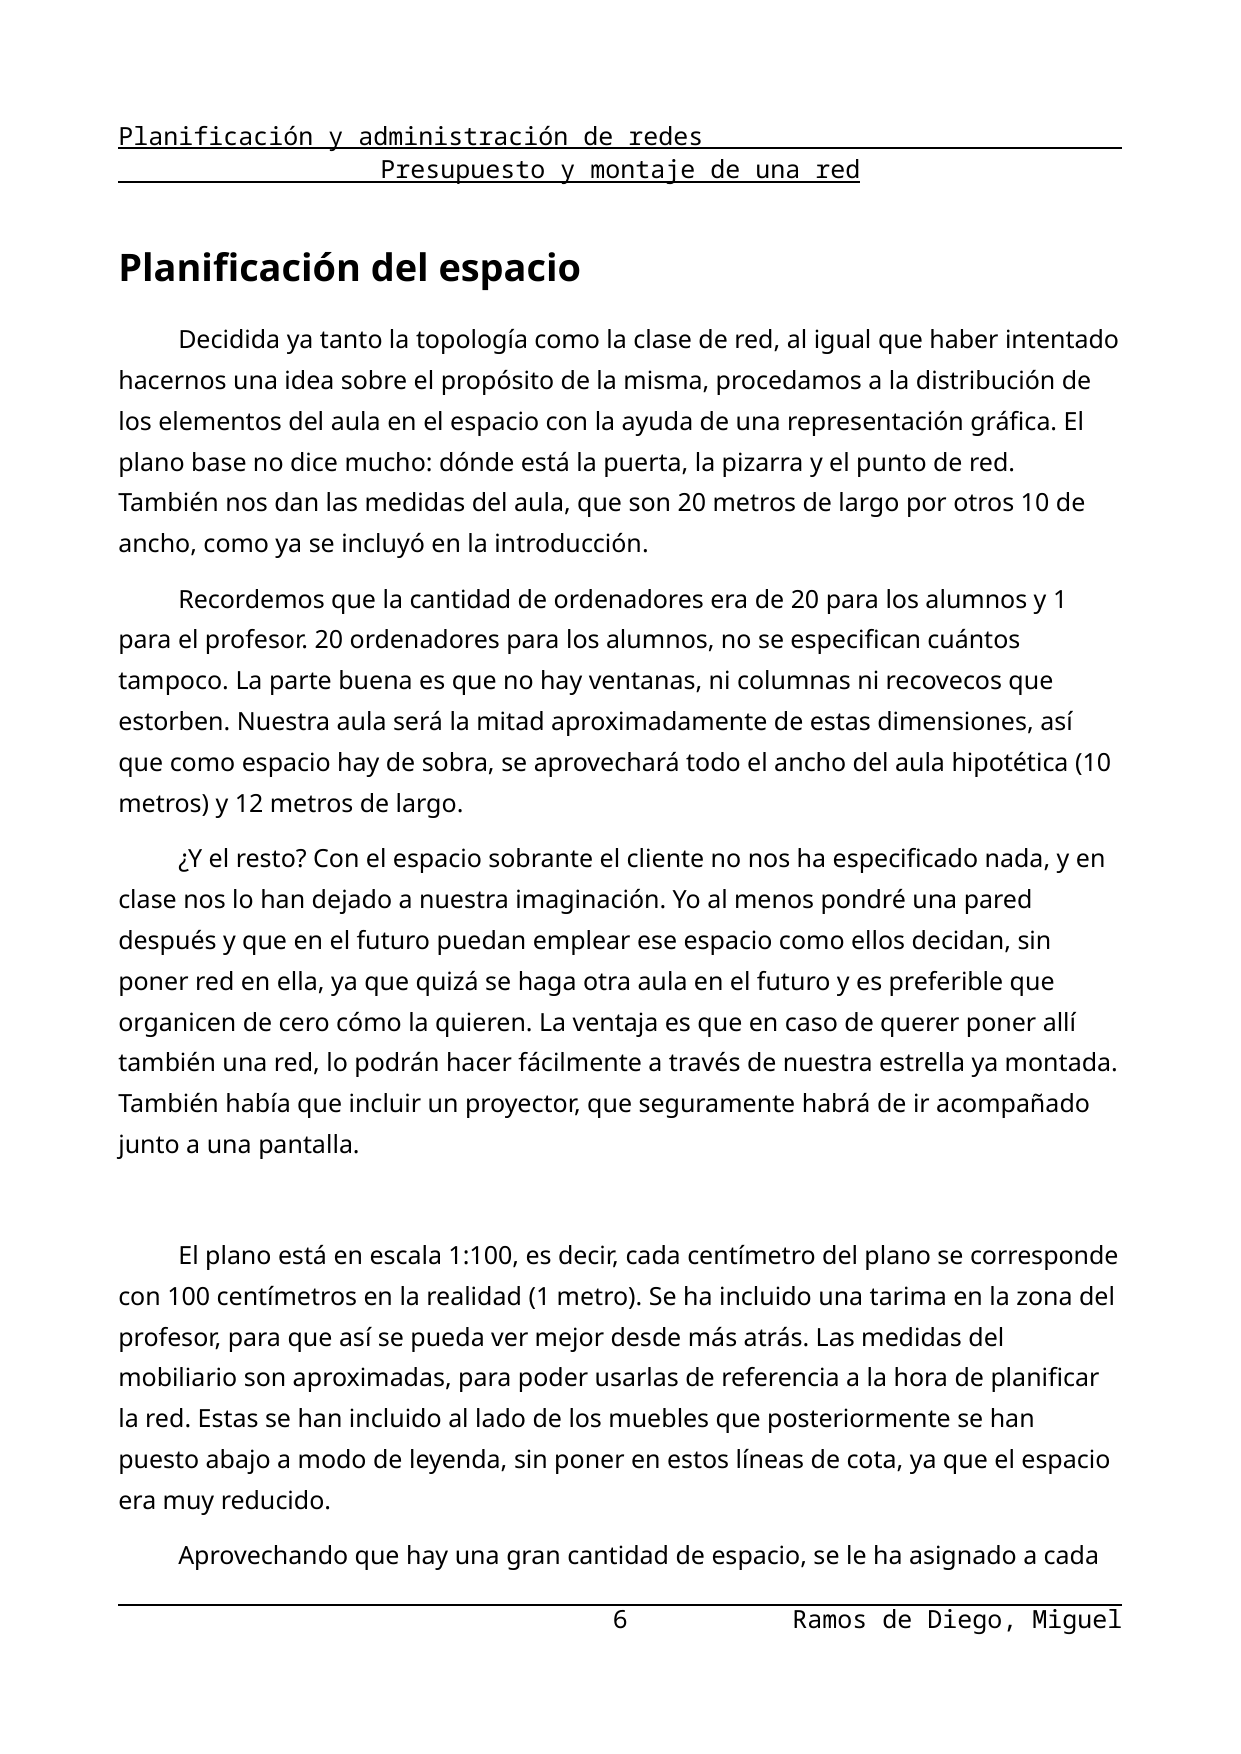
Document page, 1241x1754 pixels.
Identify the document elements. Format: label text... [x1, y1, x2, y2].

text Decidida ya tanto la topología como la clase de red, al igual que haber intentado hacernos una idea sobre el propósito de la misma, procedamos a la distribución de los elementos del aula en el espacio con la ayuda de una representación gráfica. El plano base no dice mucho: dónde está la puerta, la pizarra y el punto de red. También nos dan las medidas del aula, que son 20 metros de largo por otros 10 de ancho, como ya se incluyó en la introducción. [118, 322, 1122, 560]
text ¿Y el resto? Con el espacio sobrante el cliente no nos ha especificado nada, y en clase nos lo han dejado a nuestra imaginación. Yo al menos pondré una pared después y que en el futuro puedan emplear ese espacio como ellos decidan, sin poner red en ella, ya que quizá se haga otra aula en el futuro y es preferible que organicen de cero cómo la quieren. La ventaja es que en caso de querer poner allí también una red, lo podrán hacer fácilmente a través de nuestra estrella ya montada. También había que incluir un proyector, que seguramente habrá de ir acompañado junto a una pantalla. [118, 841, 1122, 1161]
text El plano está en escala 1:100, es decir, cada centímetro del plano se corresponde con 100 centímetros en la realidad (1 metro). Se ha incluido una tarima en la zona del profesor, para que así se pueda ver mejor desde más atrás. Las medidas del mobiliario son aproximadas, para poder usarlas de referencia a la hora de planificar la red. Estas se han incluido al lado de los muebles que posteriormente se han puesto abajo a modo de leyenda, sin poner en estos líneas de cota, ya que el espacio era muy reducido. [118, 1237, 1122, 1517]
text Recordemos que la cantidad de ordenadores era de 20 para los alumnos y 1 para el profesor. 20 ordenadores para los alumnos, no se especifican cuántos tampoco. La parte buena es que no hay ventanas, ni columnas ni recovecos que estorben. Nuestra aula será la mitad aproximadamente de estas dimensiones, así que como espacio hay de sobra, se aprovechará todo el ancho del aula hipotética (10 metros) y 12 metros de largo. [118, 581, 1122, 819]
text Aprovechando que hay una gran cantidad de espacio, se le ha asignado a cada [118, 1538, 1122, 1572]
subtitle Planificación del espacio [118, 241, 1122, 292]
